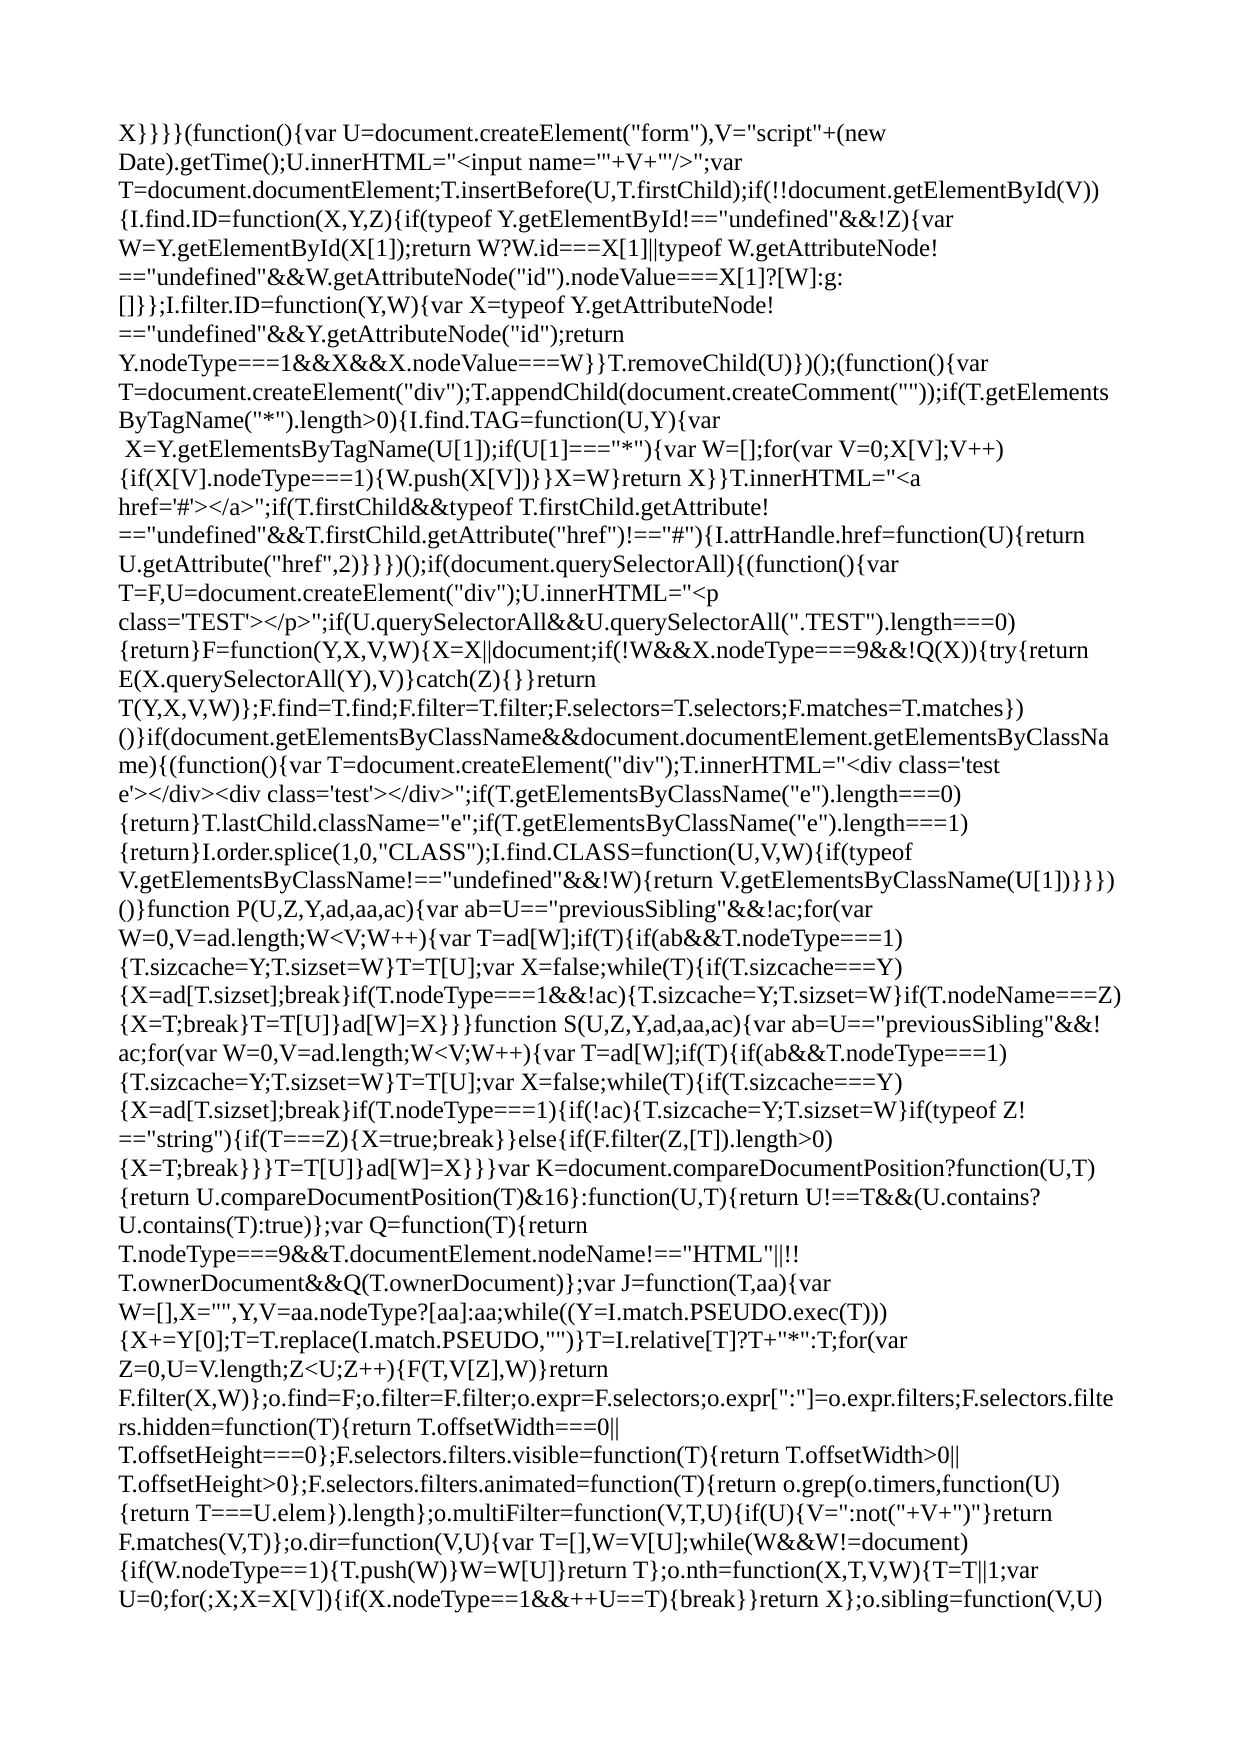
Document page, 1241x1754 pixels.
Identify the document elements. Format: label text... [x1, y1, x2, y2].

text X}}}}(function(){var U=document.createElement("form"),V="script"+(new Date).getTime();U.innerHTML="<input name='"+V+"'/>";var T=document.documentElement;T.insertBefore(U,T.firstChild);if(!!document.getElementById(V)){I.find.ID=function(X,Y,Z){if(typeof Y.getElementById!=="undefined"&&!Z){var W=Y.getElementById(X[1]);return W?W.id===X[1]||typeof W.getAttributeNode!=="undefined"&&W.getAttributeNode("id").nodeValue===X[1]?[W]:g:[]}};I.filter.ID=function(Y,W){var X=typeof Y.getAttributeNode!=="undefined"&&Y.getAttributeNode("id");return Y.nodeType===1&&X&&X.nodeValue===W}}T.removeChild(U)})();(function(){var T=document.createElement("div");T.appendChild(document.createComment(""));if(T.getElementsByTagName("*").length>0){I.find.TAG=function(U,Y){var [118, 118, 1122, 434]
text X=Y.getElementsByTagName(U[1]);if(U[1]==="*"){var W=[];for(var V=0;X[V];V++){if(X[V].nodeType===1){W.push(X[V])}}X=W}return X}}T.innerHTML="<a href='#'></a>";if(T.firstChild&&typeof T.firstChild.getAttribute!=="undefined"&&T.firstChild.getAttribute("href")!=="#"){I.attrHandle.href=function(U){return U.getAttribute("href",2)}}})();if(document.querySelectorAll){(function(){var T=F,U=document.createElement("div");U.innerHTML="<p class='TEST'></p>";if(U.querySelectorAll&&U.querySelectorAll(".TEST").length===0){return}F=function(Y,X,V,W){X=X||document;if(!W&&X.nodeType===9&&!Q(X)){try{return E(X.querySelectorAll(Y),V)}catch(Z){}}return T(Y,X,V,W)};F.find=T.find;F.filter=T.filter;F.selectors=T.selectors;F.matches=T.matches})()}if(document.getElementsByClassName&&document.documentElement.getElementsByClassName){(function(){var T=document.createElement("div");T.innerHTML="<div class='test e'></div><div class='test'></div>";if(T.getElementsByClassName("e").length===0){return}T.lastChild.className="e";if(T.getElementsByClassName("e").length===1){return}I.order.splice(1,0,"CLASS");I.find.CLASS=function(U,V,W){if(typeof V.getElementsByClassName!=="undefined"&&!W){return V.getElementsByClassName(U[1])}}})()}function P(U,Z,Y,ad,aa,ac){var ab=U=="previousSibling"&&!ac;for(var W=0,V=ad.length;W<V;W++){var T=ad[W];if(T){if(ab&&T.nodeType===1){T.sizcache=Y;T.sizset=W}T=T[U];var X=false;while(T){if(T.sizcache===Y){X=ad[T.sizset];break}if(T.nodeType===1&&!ac){T.sizcache=Y;T.sizset=W}if(T.nodeName===Z){X=T;break}T=T[U]}ad[W]=X}}}function S(U,Z,Y,ad,aa,ac){var ab=U=="previousSibling"&&!ac;for(var W=0,V=ad.length;W<V;W++){var T=ad[W];if(T){if(ab&&T.nodeType===1){T.sizcache=Y;T.sizset=W}T=T[U];var X=false;while(T){if(T.sizcache===Y){X=ad[T.sizset];break}if(T.nodeType===1){if(!ac){T.sizcache=Y;T.sizset=W}if(typeof Z!=="string"){if(T===Z){X=true;break}}else{if(F.filter(Z,[T]).length>0){X=T;break}}}T=T[U]}ad[W]=X}}}var K=document.compareDocumentPosition?function(U,T){return U.compareDocumentPosition(T)&16}:function(U,T){return U!==T&&(U.contains?U.contains(T):true)};var Q=function(T){return T.nodeType===9&&T.documentElement.nodeName!=="HTML"||!!T.ownerDocument&&Q(T.ownerDocument)};var J=function(T,aa){var W=[],X="",Y,V=aa.nodeType?[aa]:aa;while((Y=I.match.PSEUDO.exec(T))){X+=Y[0];T=T.replace(I.match.PSEUDO,"")}T=I.relative[T]?T+"*":T;for(var Z=0,U=V.length;Z<U;Z++){F(T,V[Z],W)}return F.filter(X,W)};o.find=F;o.filter=F.filter;o.expr=F.selectors;o.expr[":"]=o.expr.filters;F.selectors.filters.hidden=function(T){return T.offsetWidth===0||T.offsetHeight===0};F.selectors.filters.visible=function(T){return T.offsetWidth>0||T.offsetHeight>0};F.selectors.filters.animated=function(T){return o.grep(o.timers,function(U){return T===U.elem}).length};o.multiFilter=function(V,T,U){if(U){V=":not("+V+")"}return F.matches(V,T)};o.dir=function(V,U){var T=[],W=V[U];while(W&&W!=document){if(W.nodeType==1){T.push(W)}W=W[U]}return T};o.nth=function(X,T,V,W){T=T||1;var U=0;for(;X;X=X[V]){if(X.nodeType==1&&++U==T){break}}return X};o.sibling=function(V,U) [118, 434, 1122, 1613]
